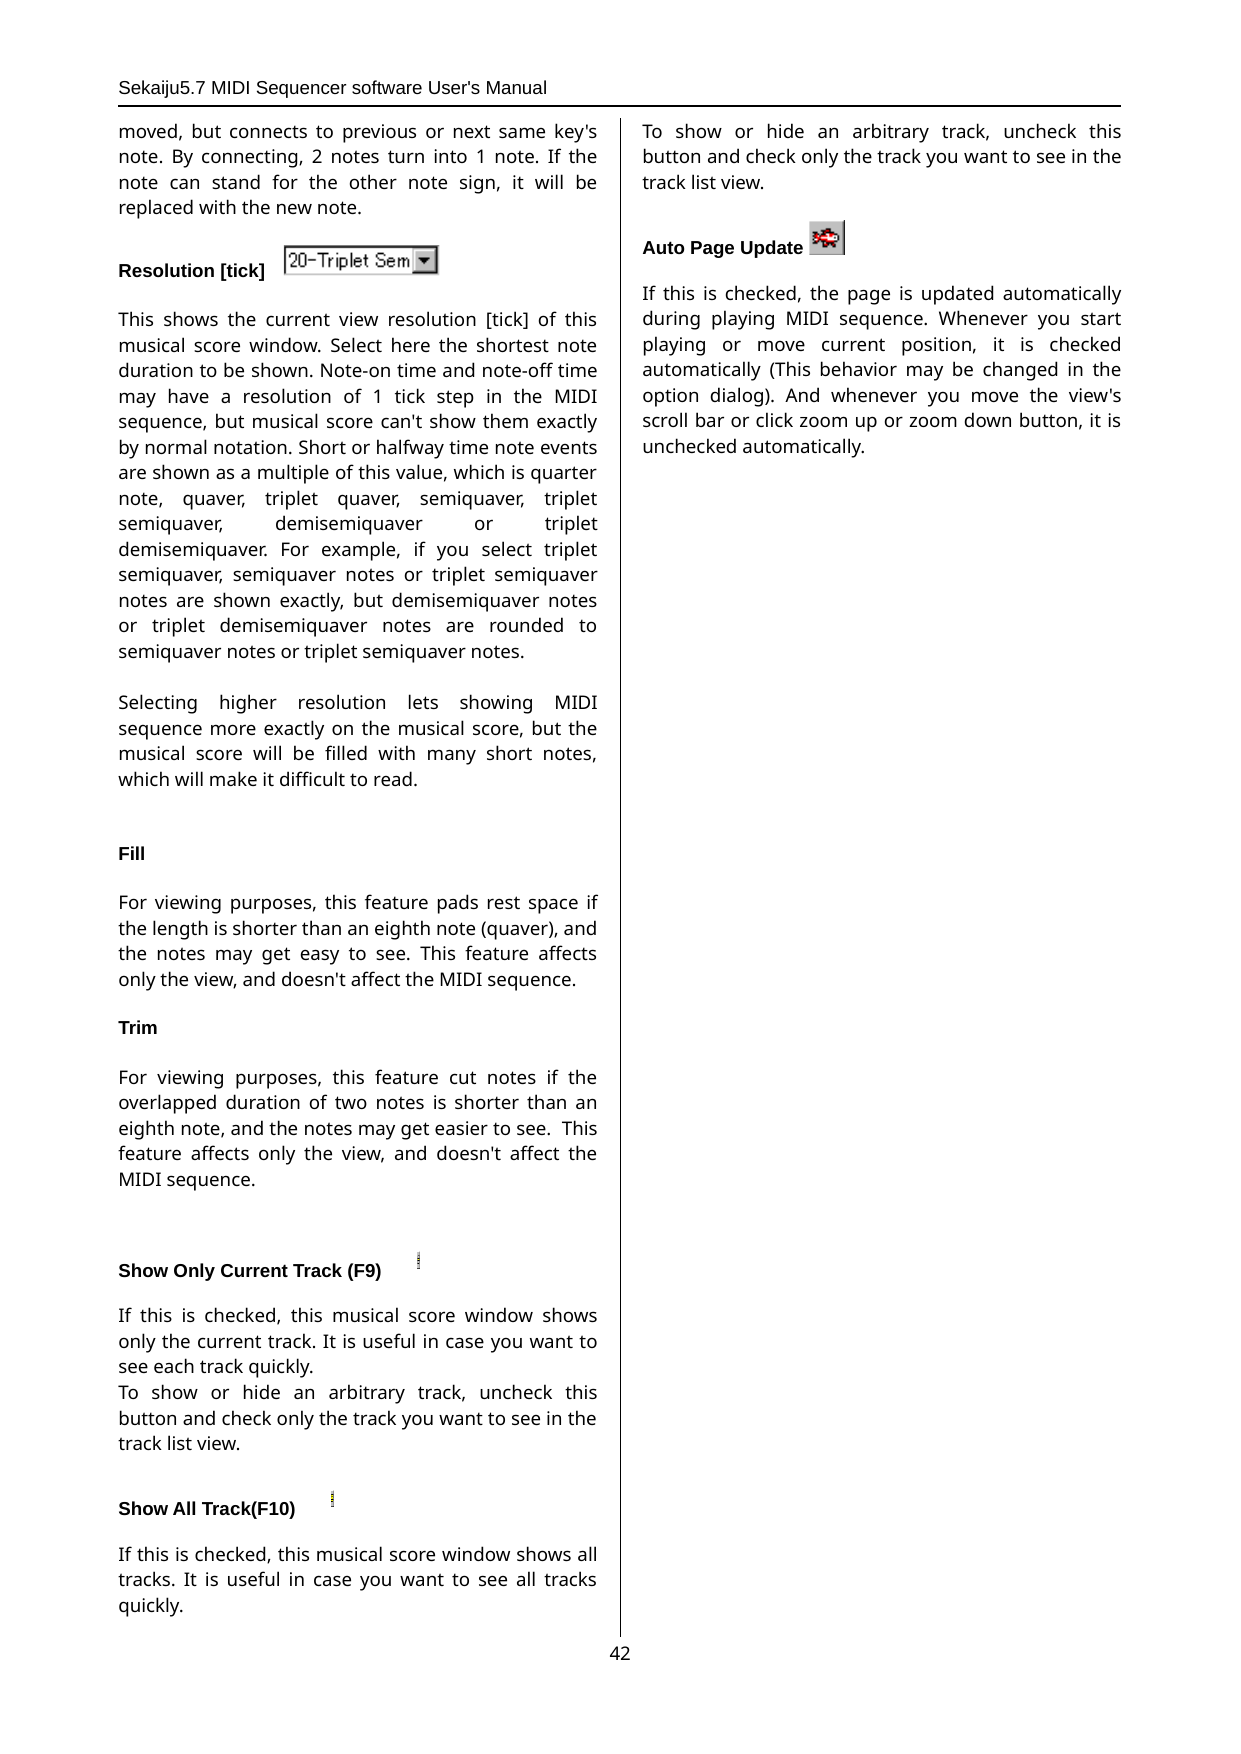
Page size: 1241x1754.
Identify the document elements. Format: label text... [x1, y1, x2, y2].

text moved, but connects to previous or next same key's note. By connecting, 2 notes turn into 1 note. If the note can stand for the other note sign, it will be replaced with the new note. [118, 118, 598, 220]
text To show or hide an arbitrary track, uncheck this button and check only the track you want to see in the track list view. [118, 1379, 598, 1456]
text Show Only Current Track (F9) [118, 1243, 598, 1281]
text If this is checked, the page is updated automatically during playing MIDI sequence. Whenever you start playing or move current position, it is checked automatically (This behavior may be changed in the option dialog). And whenever you move the view's scroll bar or click zoom up or zoom down button, it is unchecked automatically. [642, 280, 1122, 459]
text For viewing purposes, this feature pads rest space if the length is shorter than an eighth note (quaver), and the notes may get easy to see. This feature affects only the view, and doesn't affect the MIDI sequence. [118, 889, 598, 992]
text Show All Track(F10) [118, 1481, 598, 1520]
text If this is checked, this musical score window shows all tracks. It is useful in case you want to see all tracks quickly. [118, 1541, 598, 1618]
picture [283, 245, 441, 277]
text If this is checked, this musical score window shows only the current track. It is useful in case you want to see each track quickly. [118, 1303, 598, 1379]
text This shows the current view resolution [tick] of this musical score window. Select here the shortest note duration to be shown. Note-on time and note-off time may have a resolution of 1 tick step in the MIDI sequence, but musical score can't show them exactly by normal notation. Short or halfway time note events are shown as a multiple of this value, which is quarter note, quaver, triplet quaver, semiquaver, triplet semiquaver, demisemiquaver or triplet demisemiquaver. For example, if you select triplet semiquaver, semiquaver notes or triplet semiquaver notes are shown exactly, but demisemiquaver notes or triplet demisemiquaver notes are rounded to semiquaver notes or triplet semiquaver notes. [118, 306, 598, 664]
text For viewing purposes, this feature cut notes if the overlapped duration of two notes is shorter than an eighth note, and the notes may get easier to see. This feature affects only the view, and doesn't affect the MIDI sequence. [118, 1064, 598, 1192]
text Trim [118, 1017, 598, 1039]
text Auto Page Update [642, 220, 1122, 259]
text Selecting higher resolution lets showing MIDI sequence more exactly on the musical score, but the musical score will be filled with many short notes, which will make it difficult to read. [118, 689, 598, 791]
text Resolution [tick] [118, 246, 598, 281]
text Fill [118, 842, 598, 864]
text To show or hide an arbitrary track, uncheck this button and check only the track you want to see in the track list view. [642, 118, 1122, 195]
